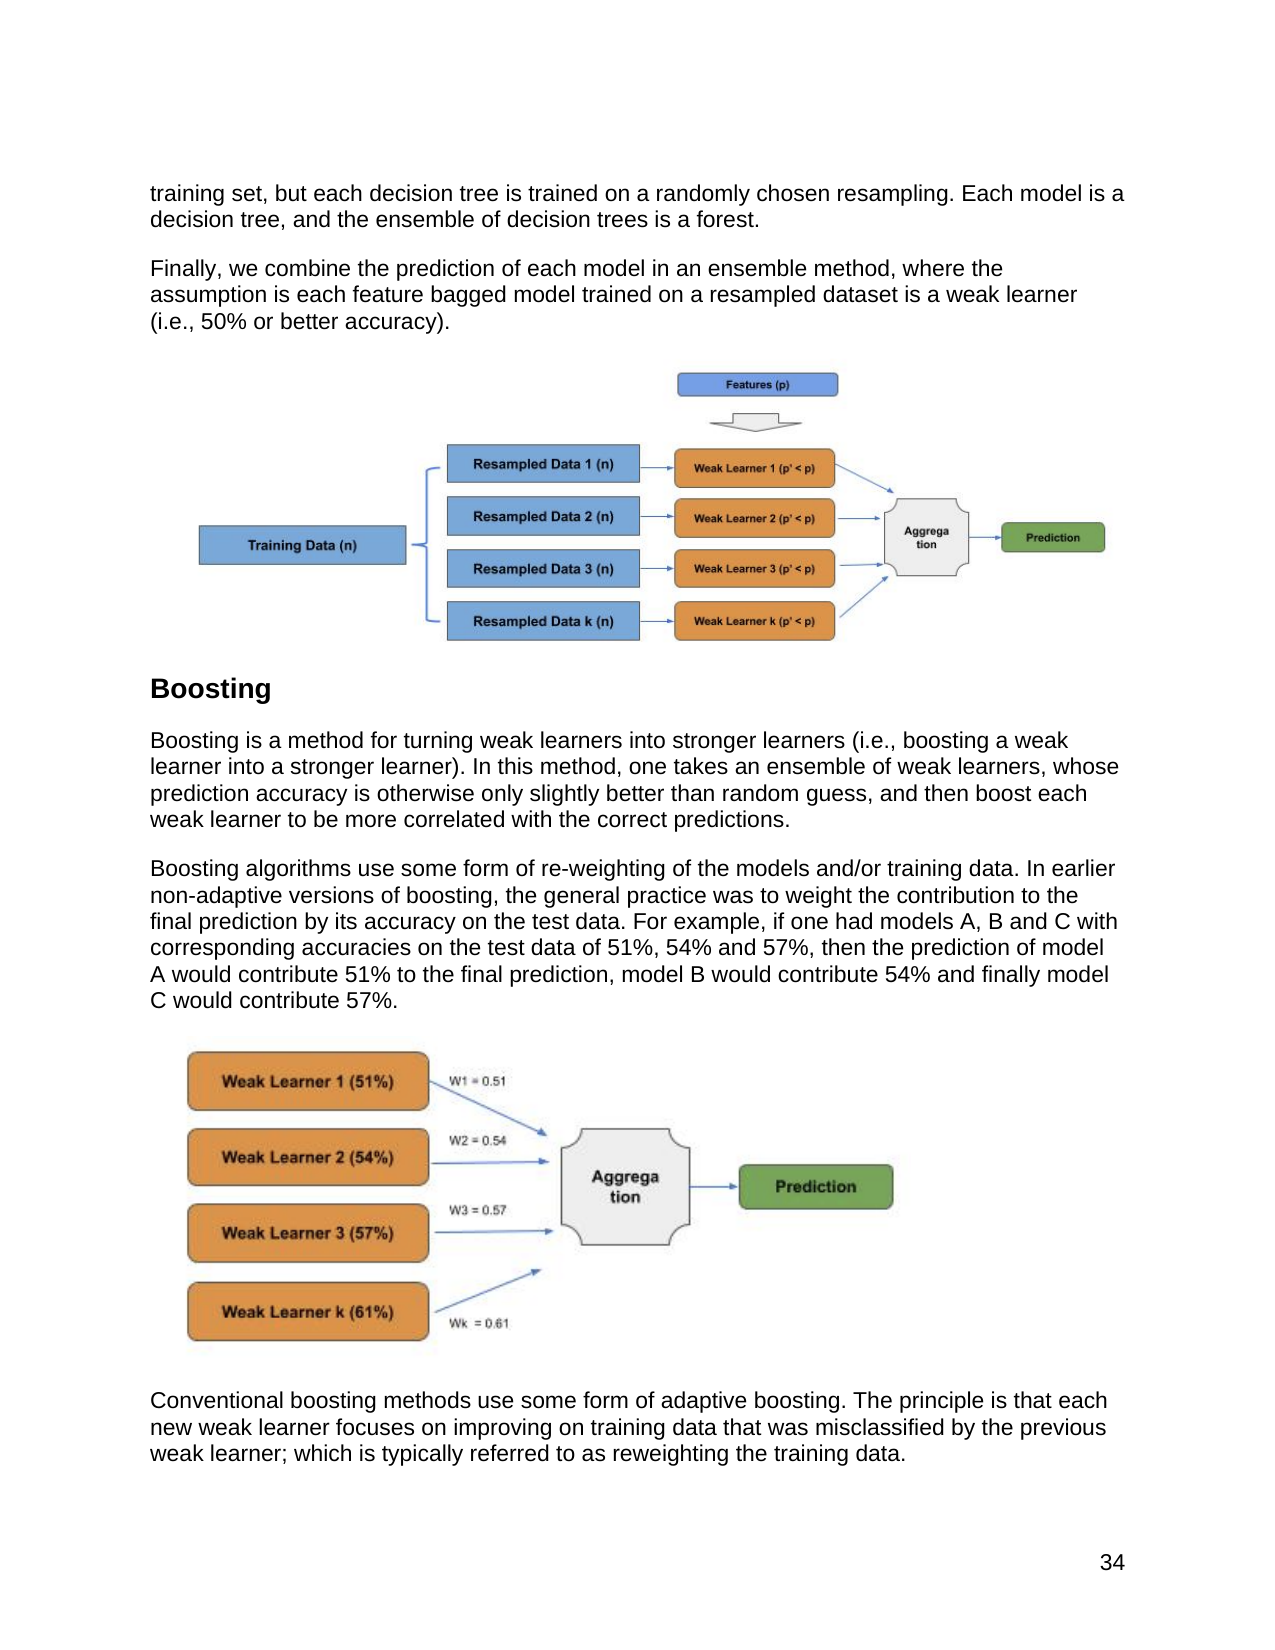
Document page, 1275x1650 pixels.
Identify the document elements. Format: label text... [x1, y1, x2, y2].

text Conventional boosting methods use some form of adaptive boosting. The principle is that each new weak learner focuses on improving on training data that was misclassified by the previous weak learner; which is typically referred to as reweighting the training data. [150, 1387, 1125, 1466]
text training set, but each decision tree is trained on a randomly chosen resampling. Each model is a decision tree, and the ensemble of decision trees is a forest. [150, 179, 1125, 232]
text Boosting [150, 672, 1125, 704]
text Boosting is a method for turning weak learners into stronger learners (i.e., boosting a weak learner into a stronger learner). In this method, one takes an ensemble of weak learners, whose prediction accuracy is otherwise only slightly better than random guess, and then boost each weak learner to be more correlated with the correct predictions. [150, 727, 1125, 832]
text Finally, we combine the prediction of each model in an ensemble method, where the assumption is each feature bagged model trained on a resampled dataset is a weak learner (i.e., 50% or better accuracy). [150, 255, 1125, 334]
picture [150, 357, 1125, 649]
text Boosting algorithms use some form of re-weighting of the models and/or training data. In earlier non-adaptive versions of boosting, the general practice was to weight the contribution to the final prediction by its accuracy on the test data. For example, if one had models A, B and C with corresponding accuracies on the test data of 51%, 54% and 57%, then the prediction of model A would contribute 51% to the final prediction, model B would contribute 54% and finally model C would contribute 57%. [150, 855, 1125, 1013]
picture [150, 1036, 911, 1365]
